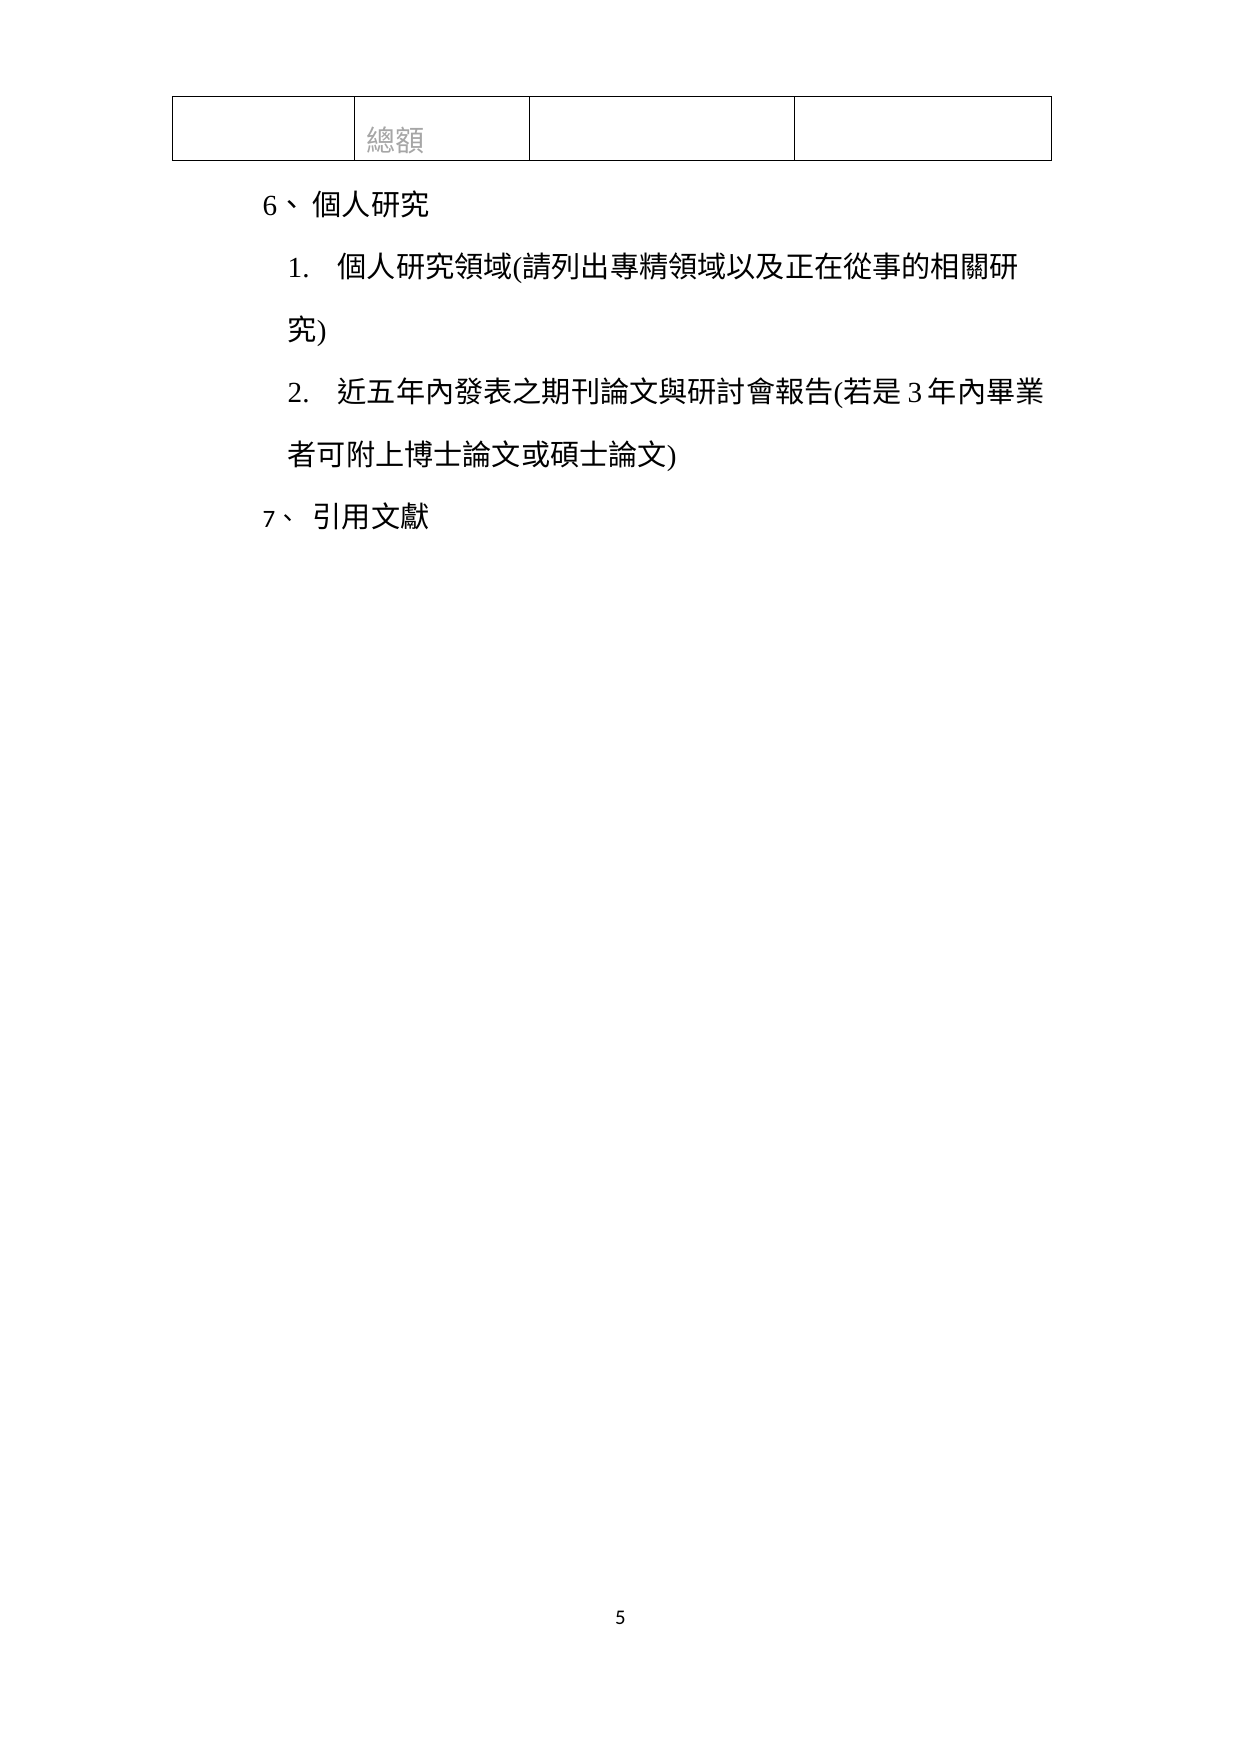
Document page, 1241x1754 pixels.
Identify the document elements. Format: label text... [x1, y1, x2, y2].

table_cell [795, 97, 1051, 160]
list 近五年內發表之期刊論文與研討會報告(若是3年內畢業者可附上博士論文或碩士論文) [287, 348, 1053, 473]
list 引用文獻 [262, 473, 1053, 536]
table_cell 總額 [355, 97, 529, 160]
list 個人研究 [262, 161, 1053, 223]
table_cell [173, 97, 354, 160]
table_cell [530, 97, 794, 160]
list 個人研究領域(請列出專精領域以及正在從事的相關研究) [287, 223, 1053, 348]
